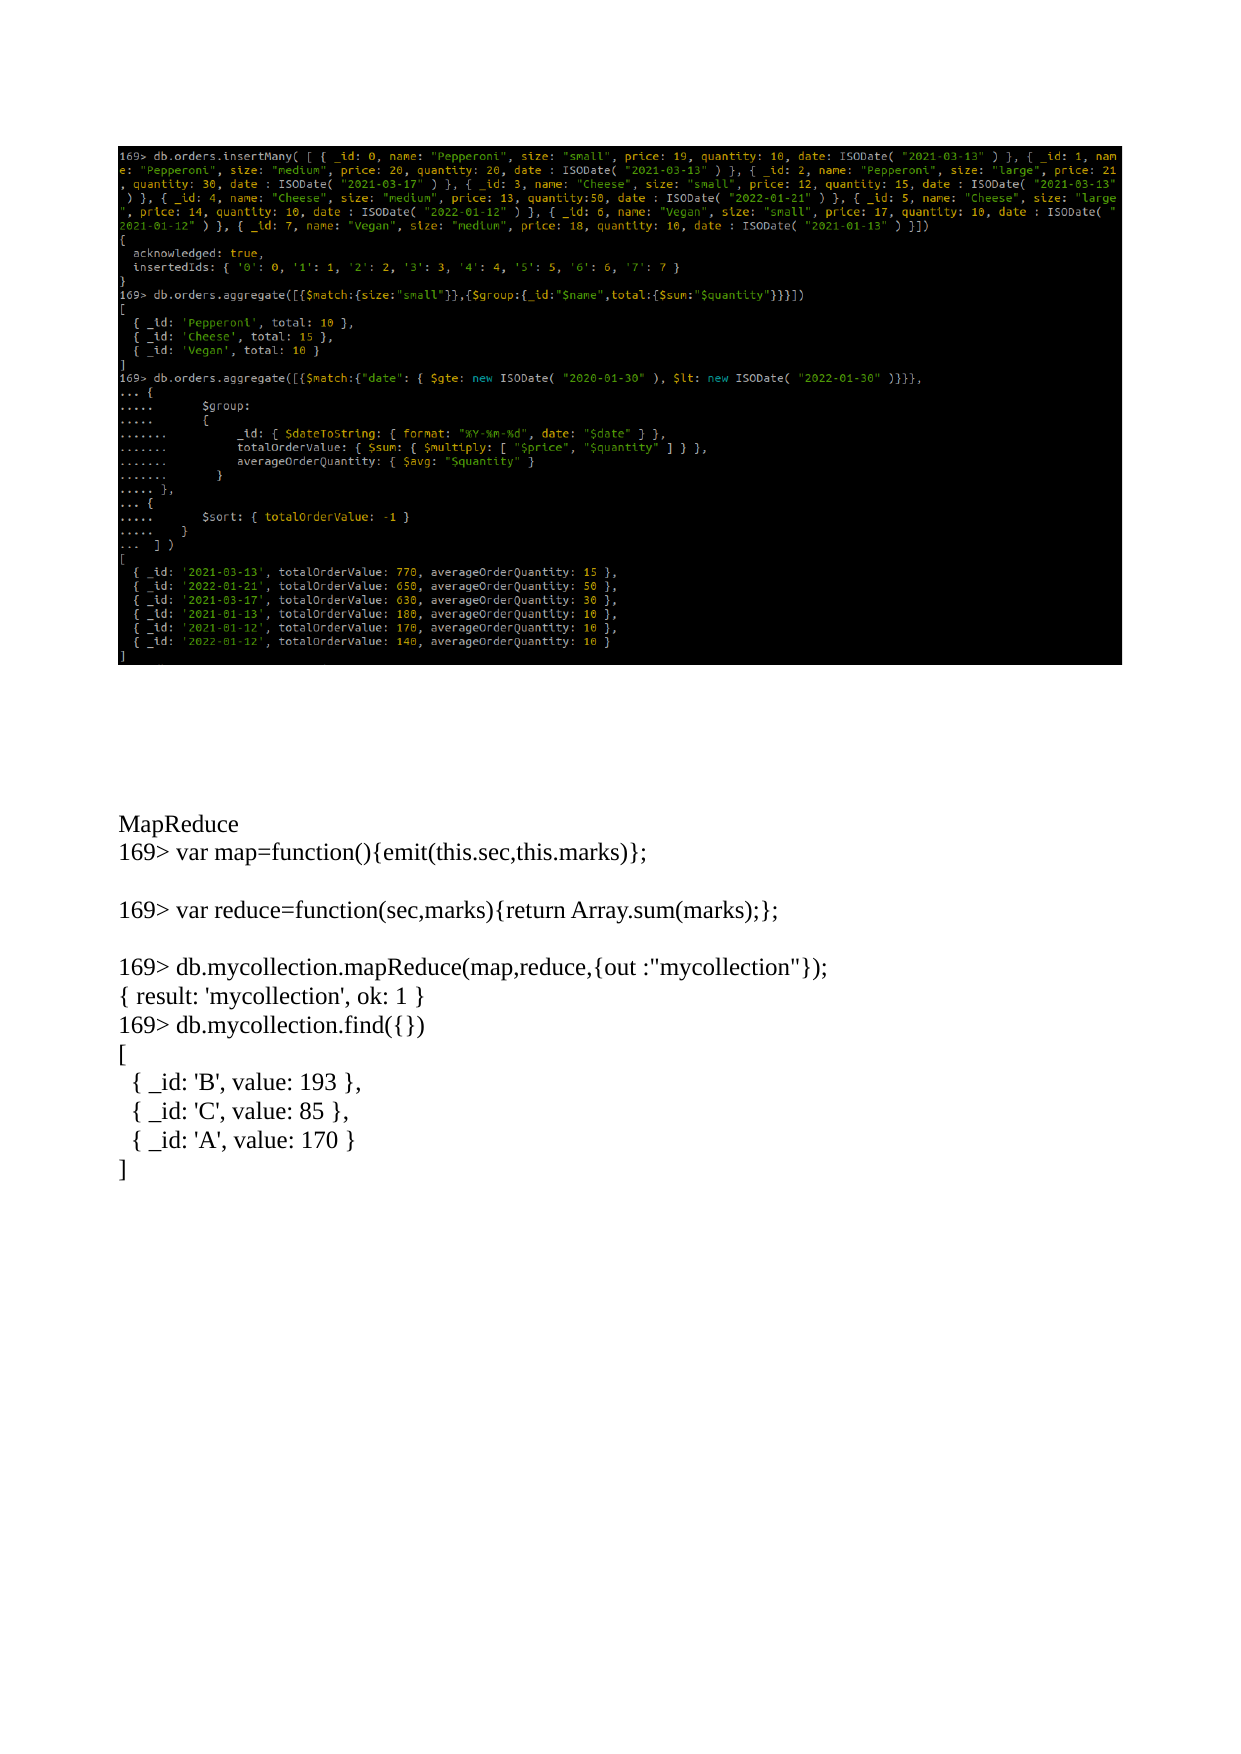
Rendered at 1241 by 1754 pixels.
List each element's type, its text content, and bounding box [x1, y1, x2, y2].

text { _id: 'B', value: 193 }, [118, 1067, 1122, 1096]
picture [118, 146, 1123, 665]
text 169> db.mycollection.mapReduce(map,reduce,{out :"mycollection"}); [118, 952, 1122, 981]
text [ [118, 1039, 1122, 1067]
text { _id: 'A', value: 170 } [118, 1125, 1122, 1154]
text { result: 'mycollection', ok: 1 } [118, 981, 1122, 1010]
text 169> db.mycollection.find({}) [118, 1010, 1122, 1039]
text MapReduce [118, 809, 1122, 837]
text 169> var map=function(){emit(this.sec,this.marks)}; [118, 837, 1122, 866]
text { _id: 'C', value: 85 }, [118, 1096, 1122, 1125]
text ] [118, 1154, 1122, 1182]
text 169> var reduce=function(sec,marks){return Array.sum(marks);}; [118, 895, 1122, 924]
